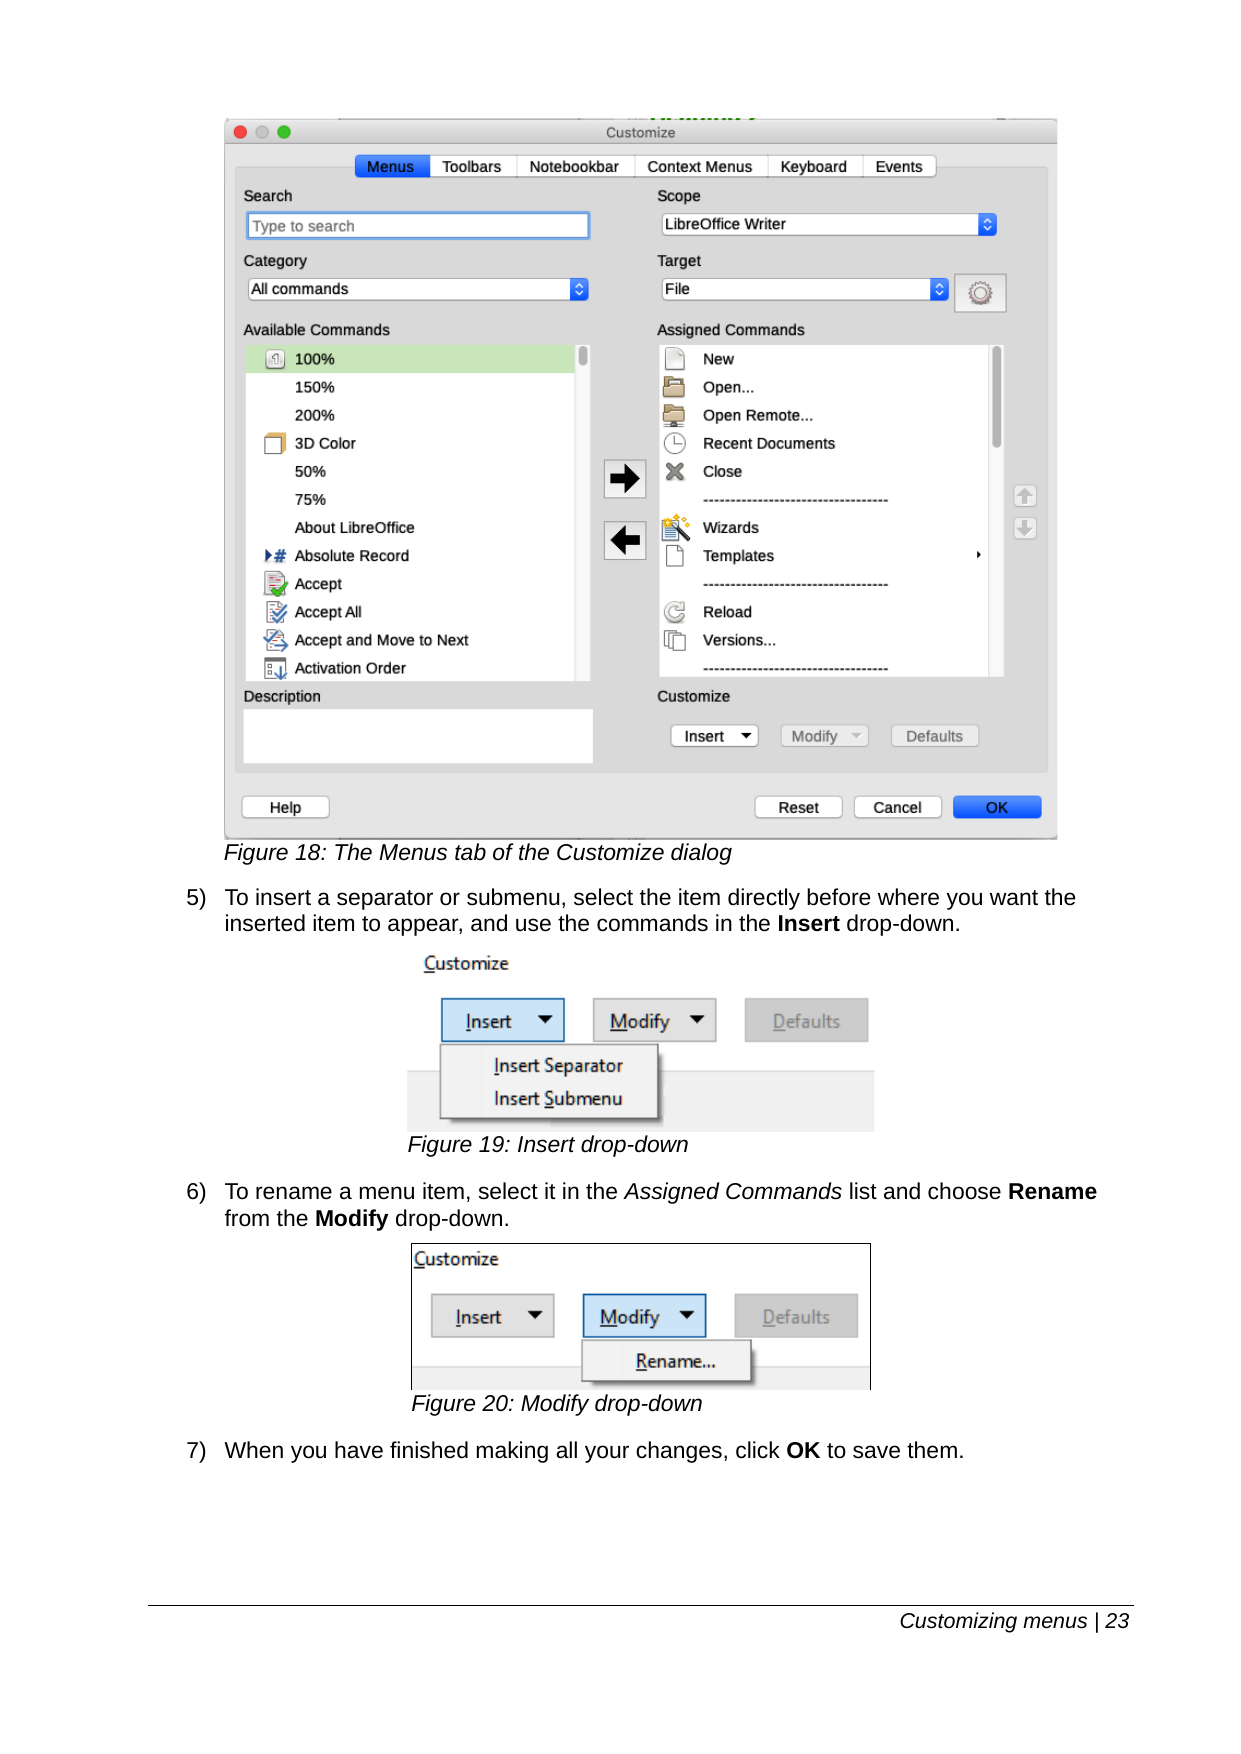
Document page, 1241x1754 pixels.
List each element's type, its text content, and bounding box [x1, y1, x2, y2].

list To insert a separator or submenu, select the item directly before where you want the inserted item to appear, and use the commands in the Insert drop-down. [207, 883, 1134, 936]
text Figure 18: The Menus tab of the Customize dialog [223, 118, 1058, 866]
picture [224, 118, 1058, 840]
text Figure 19: Insert drop-down [407, 1132, 874, 1157]
picture [407, 948, 875, 1132]
text Figure 20: Modify drop-down [411, 1390, 871, 1416]
list To rename a menu item, select it in the Assigned Commands list and choose Rename from the Modify drop-down. [207, 1178, 1134, 1231]
picture [412, 1244, 870, 1390]
list When you have finished making all your changes, click OK to save them. [207, 1437, 1134, 1464]
